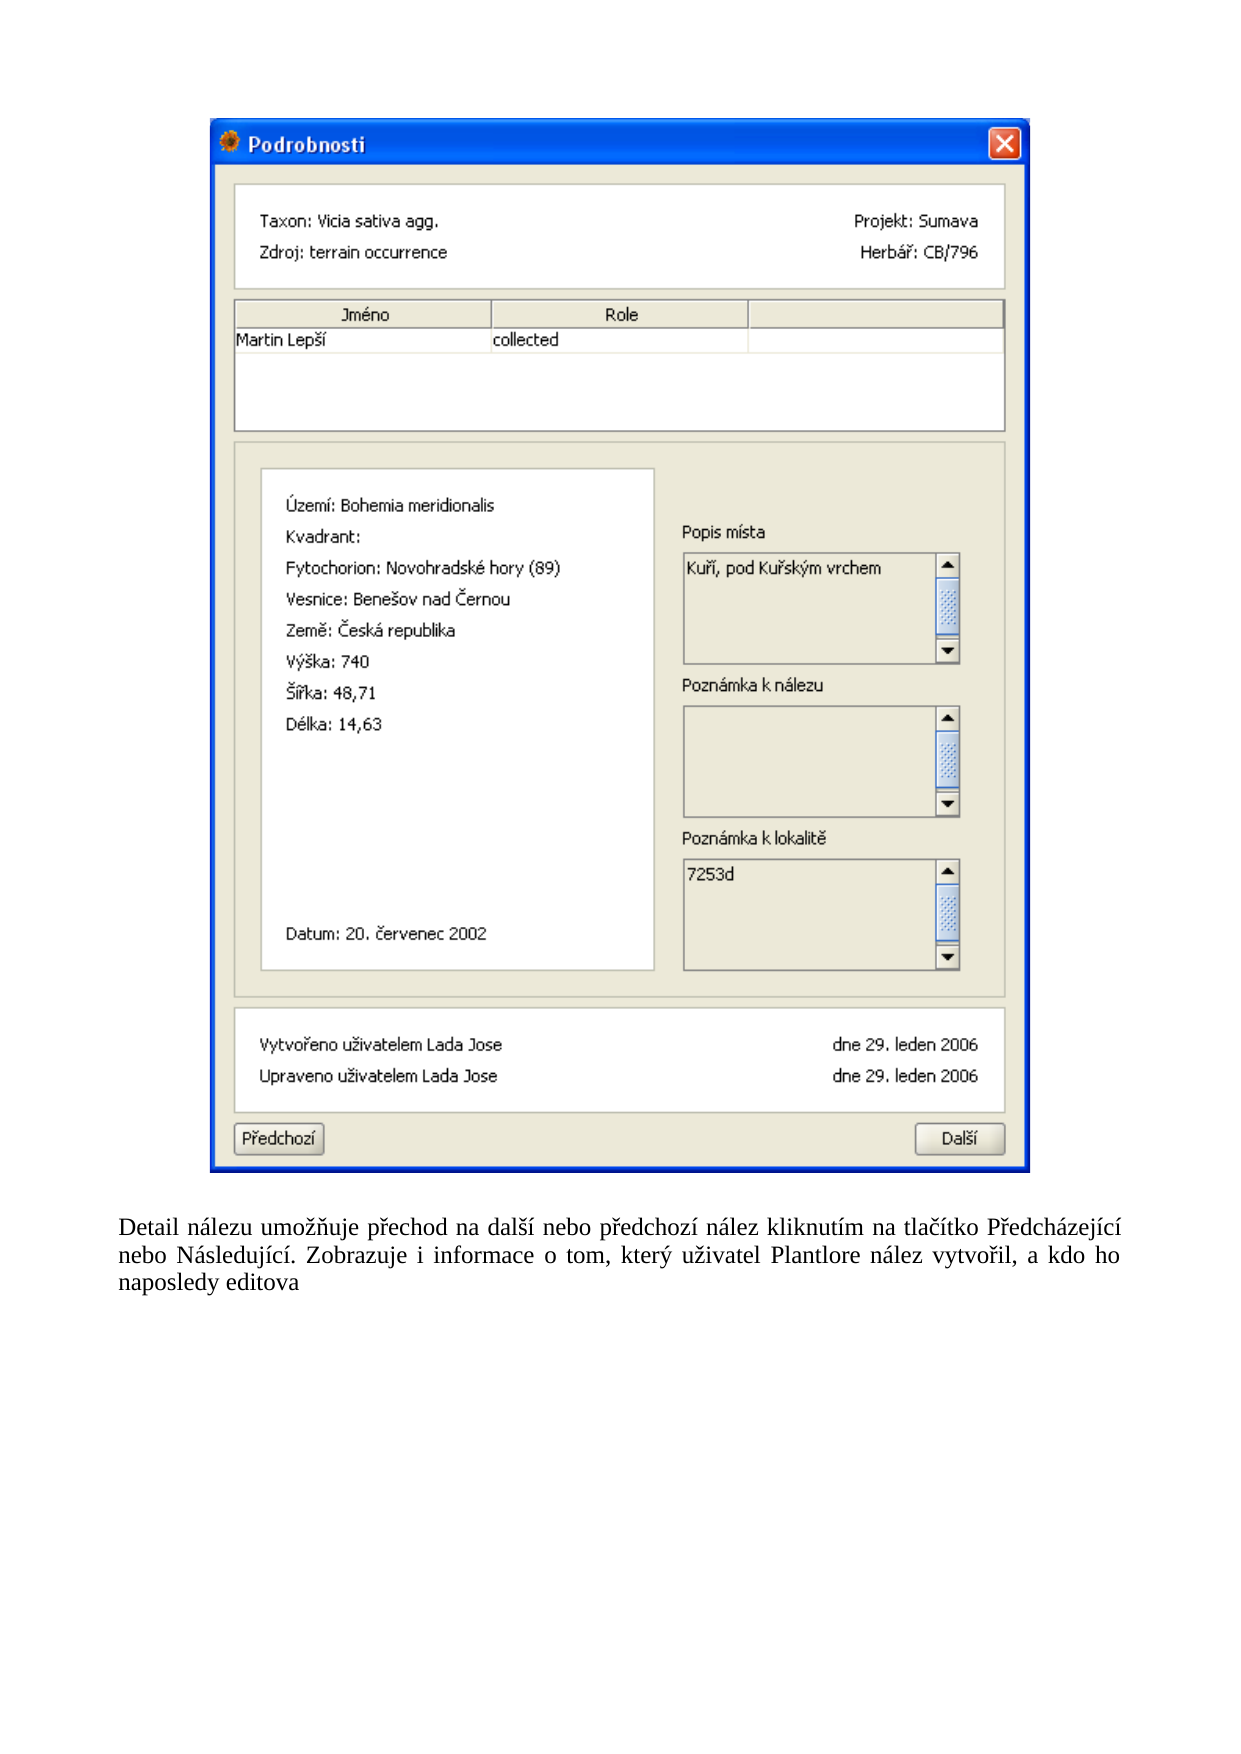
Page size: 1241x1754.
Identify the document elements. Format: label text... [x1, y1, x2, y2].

text Detail nálezu umožňuje přechod na další nebo předchozí nález kliknutím na tlačítko Předcházející nebo Následující. Zobrazuje i informace o tom, který uživatel Plantlore nález vytvořil, a kdo ho naposledy editova [118, 1213, 1122, 1296]
picture [209, 118, 1031, 1173]
